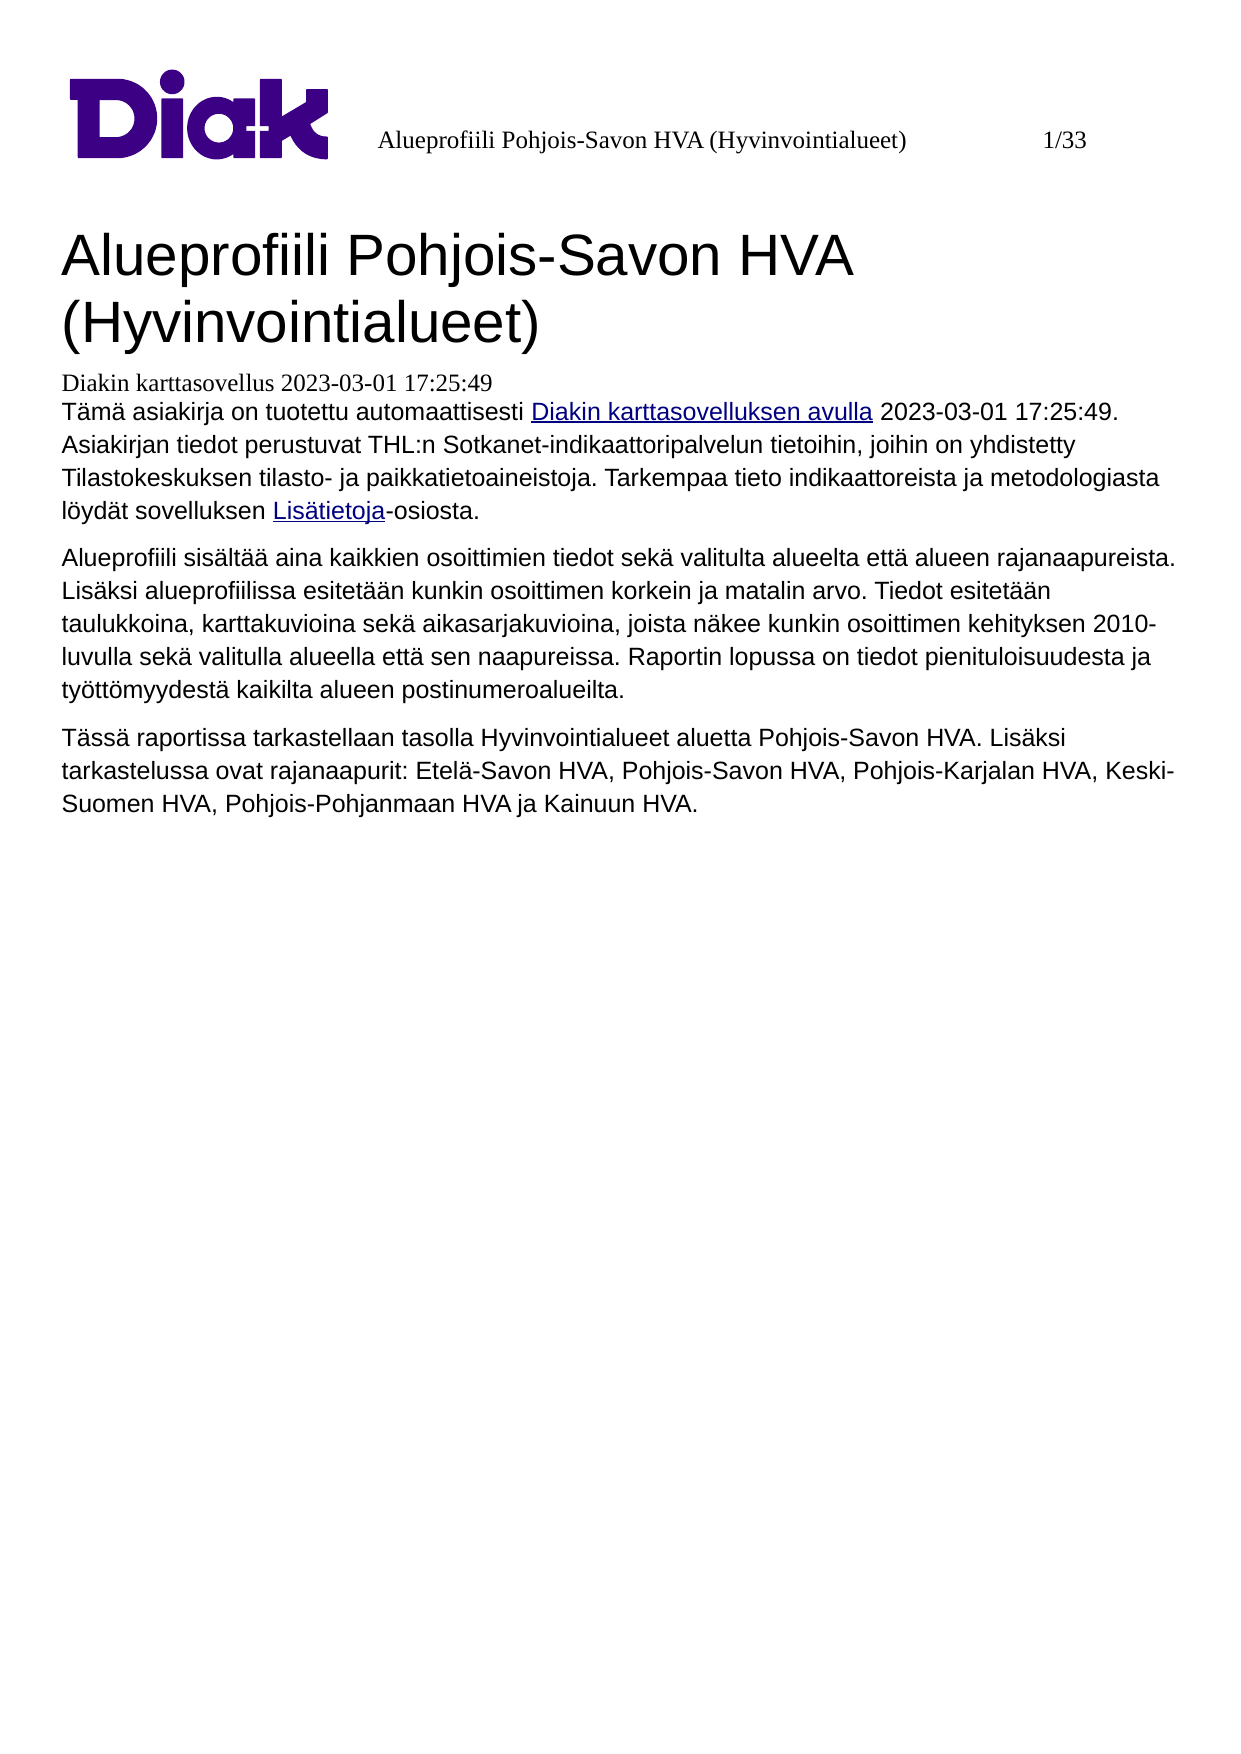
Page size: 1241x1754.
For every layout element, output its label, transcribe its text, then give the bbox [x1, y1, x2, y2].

text Alueprofiili sisältää aina kaikkien osoittimien tiedot sekä valitulta alueelta että alueen rajanaapureista. Lisäksi alueprofiilissa esitetään kunkin osoittimen korkein ja matalin arvo. Tiedot esitetään taulukkoina, karttakuvioina sekä aikasarjakuvioina, joista näkee kunkin osoittimen kehityksen 2010-luvulla sekä valitulla alueella että sen naapureissa. Raportin lopussa on tiedot pienituloisuudesta ja työttömyydestä kaikilta alueen postinumeroalueilta. [61, 543, 1179, 704]
text Tämä asiakirja on tuotettu automaattisesti Diakin karttasovelluksen avulla 2023-03-01 17:25:49. Asiakirjan tiedot perustuvat THL:n Sotkanet-indikaattoripalvelun tietoihin, joihin on yhdistetty Tilastokeskuksen tilasto- ja paikkatietoaineistoja. Tarkempaa tieto indikaattoreista ja metodologiasta löydät sovelluksen Lisätietoja-osiosta. [61, 397, 1179, 524]
title Alueprofiili Pohjois-Savon HVA (Hyvinvointialueet) [61, 221, 1179, 355]
text Tässä raportissa tarkastellaan tasolla Hyvinvointialueet aluetta Pohjois-Savon HVA. Lisäksi tarkastelussa ovat rajanaapurit: Etelä-Savon HVA, Pohjois-Savon HVA, Pohjois-Karjalan HVA, Keski-Suomen HVA, Pohjois-Pohjanmaan HVA ja Kainuun HVA. [61, 723, 1179, 818]
text Diakin karttasovellus 2023-03-01 17:25:49 [61, 368, 1179, 397]
